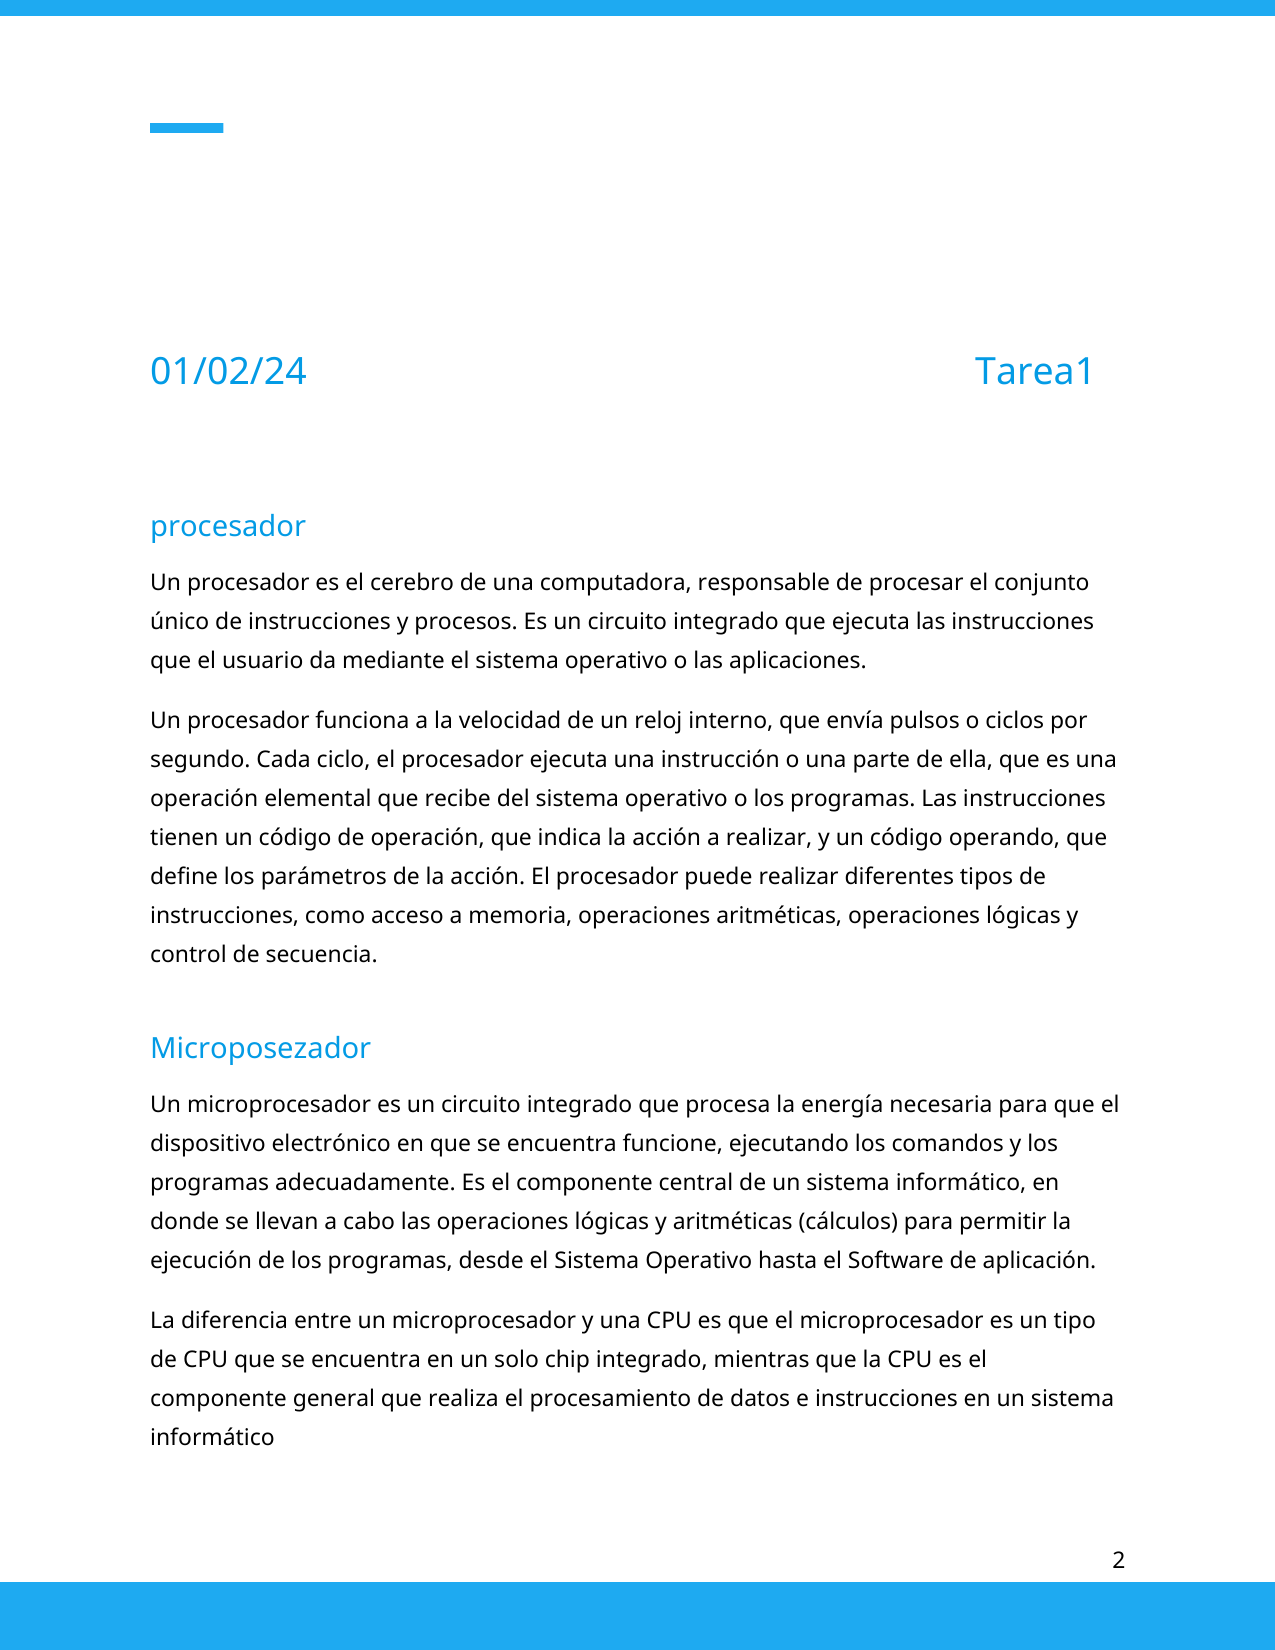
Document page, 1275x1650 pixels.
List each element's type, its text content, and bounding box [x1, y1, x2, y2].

text Un procesador es el cerebro de una computadora, responsable de procesar el conjunto único de instrucciones y procesos. Es un circuito integrado que ejecuta las instrucciones que el usuario da mediante el sistema operativo o las aplicaciones. [150, 566, 1125, 675]
subtitle procesador [150, 505, 1125, 545]
picture [150, 123, 224, 133]
text La diferencia entre un microprocesador y una CPU es que el microprocesador es un tipo de CPU que se encuentra en un solo chip integrado, mientras que la CPU es el componente general que realiza el procesamiento de datos e instrucciones en un sistema informático [150, 1304, 1125, 1452]
subtitle 01/02/24 Tarea1 [150, 344, 1125, 395]
text Un procesador funciona a la velocidad de un reloj interno, que envía pulsos o ciclos por segundo. Cada ciclo, el procesador ejecuta una instrucción o una parte de ella, que es una operación elemental que recibe del sistema operativo o los programas. Las instrucciones tienen un código de operación, que indica la acción a realizar, y un código operando, que define los parámetros de la acción. El procesador puede realizar diferentes tipos de instrucciones, como acceso a memoria, operaciones aritméticas, operaciones lógicas y control de secuencia. [150, 704, 1125, 969]
text Un microprocesador es un circuito integrado que procesa la energía necesaria para que el dispositivo electrónico en que se encuentra funcione, ejecutando los comandos y los programas adecuadamente. Es el componente central de un sistema informático, en donde se llevan a cabo las operaciones lógicas y aritméticas (cálculos) para permitir la ejecución de los programas, desde el Sistema Operativo hasta el Software de aplicación. [150, 1088, 1125, 1275]
picture [0, 0, 1275, 16]
picture [0, 1582, 1275, 1650]
subtitle Microposezador [150, 1027, 1125, 1067]
